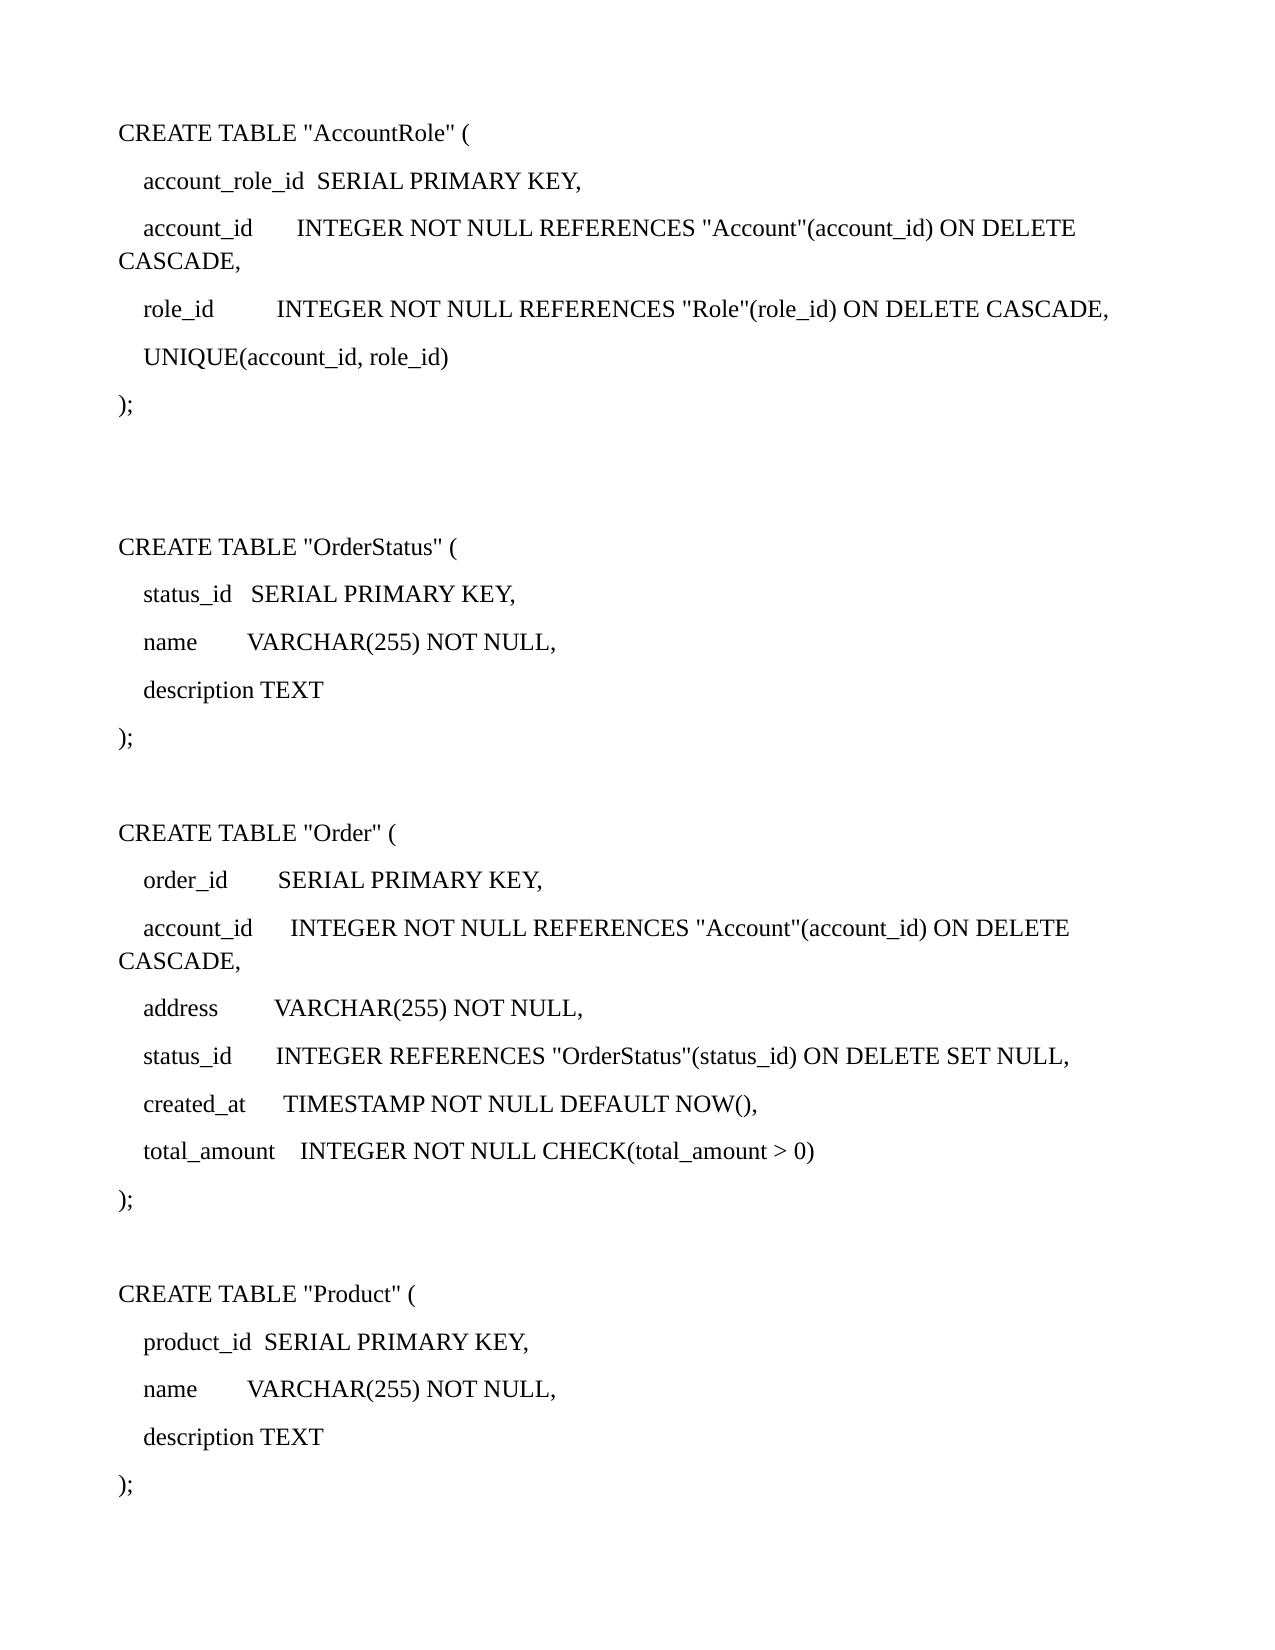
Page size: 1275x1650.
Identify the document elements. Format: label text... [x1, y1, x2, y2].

text name VARCHAR(255) NOT NULL, [118, 1374, 1157, 1403]
text created_at TIMESTAMP NOT NULL DEFAULT NOW(), [118, 1089, 1157, 1117]
text account_role_id SERIAL PRIMARY KEY, [118, 166, 1157, 194]
text status_id INTEGER REFERENCES "OrderStatus"(status_id) ON DELETE SET NULL, [118, 1041, 1157, 1070]
text description TEXT [118, 675, 1157, 703]
text CREATE TABLE "Product" ( [118, 1279, 1157, 1308]
text status_id SERIAL PRIMARY KEY, [118, 579, 1157, 608]
text ); [118, 1184, 1157, 1213]
text UNIQUE(account_id, role_id) [118, 342, 1157, 370]
text account_id INTEGER NOT NULL REFERENCES "Account"(account_id) ON DELETE CASCADE, [118, 913, 1157, 974]
text order_id SERIAL PRIMARY KEY, [118, 865, 1157, 894]
text ); [118, 389, 1157, 418]
text ); [118, 722, 1157, 751]
text CREATE TABLE "OrderStatus" ( [118, 532, 1157, 561]
text ); [118, 1469, 1157, 1498]
text name VARCHAR(255) NOT NULL, [118, 627, 1157, 656]
text CREATE TABLE "AccountRole" ( [118, 118, 1157, 147]
text CREATE TABLE "Order" ( [118, 818, 1157, 846]
text product_id SERIAL PRIMARY KEY, [118, 1327, 1157, 1355]
text role_id INTEGER NOT NULL REFERENCES "Role"(role_id) ON DELETE CASCADE, [118, 294, 1157, 323]
text address VARCHAR(255) NOT NULL, [118, 993, 1157, 1022]
text description TEXT [118, 1422, 1157, 1451]
text total_amount INTEGER NOT NULL CHECK(total_amount > 0) [118, 1136, 1157, 1165]
text account_id INTEGER NOT NULL REFERENCES "Account"(account_id) ON DELETE CASCADE, [118, 213, 1157, 275]
